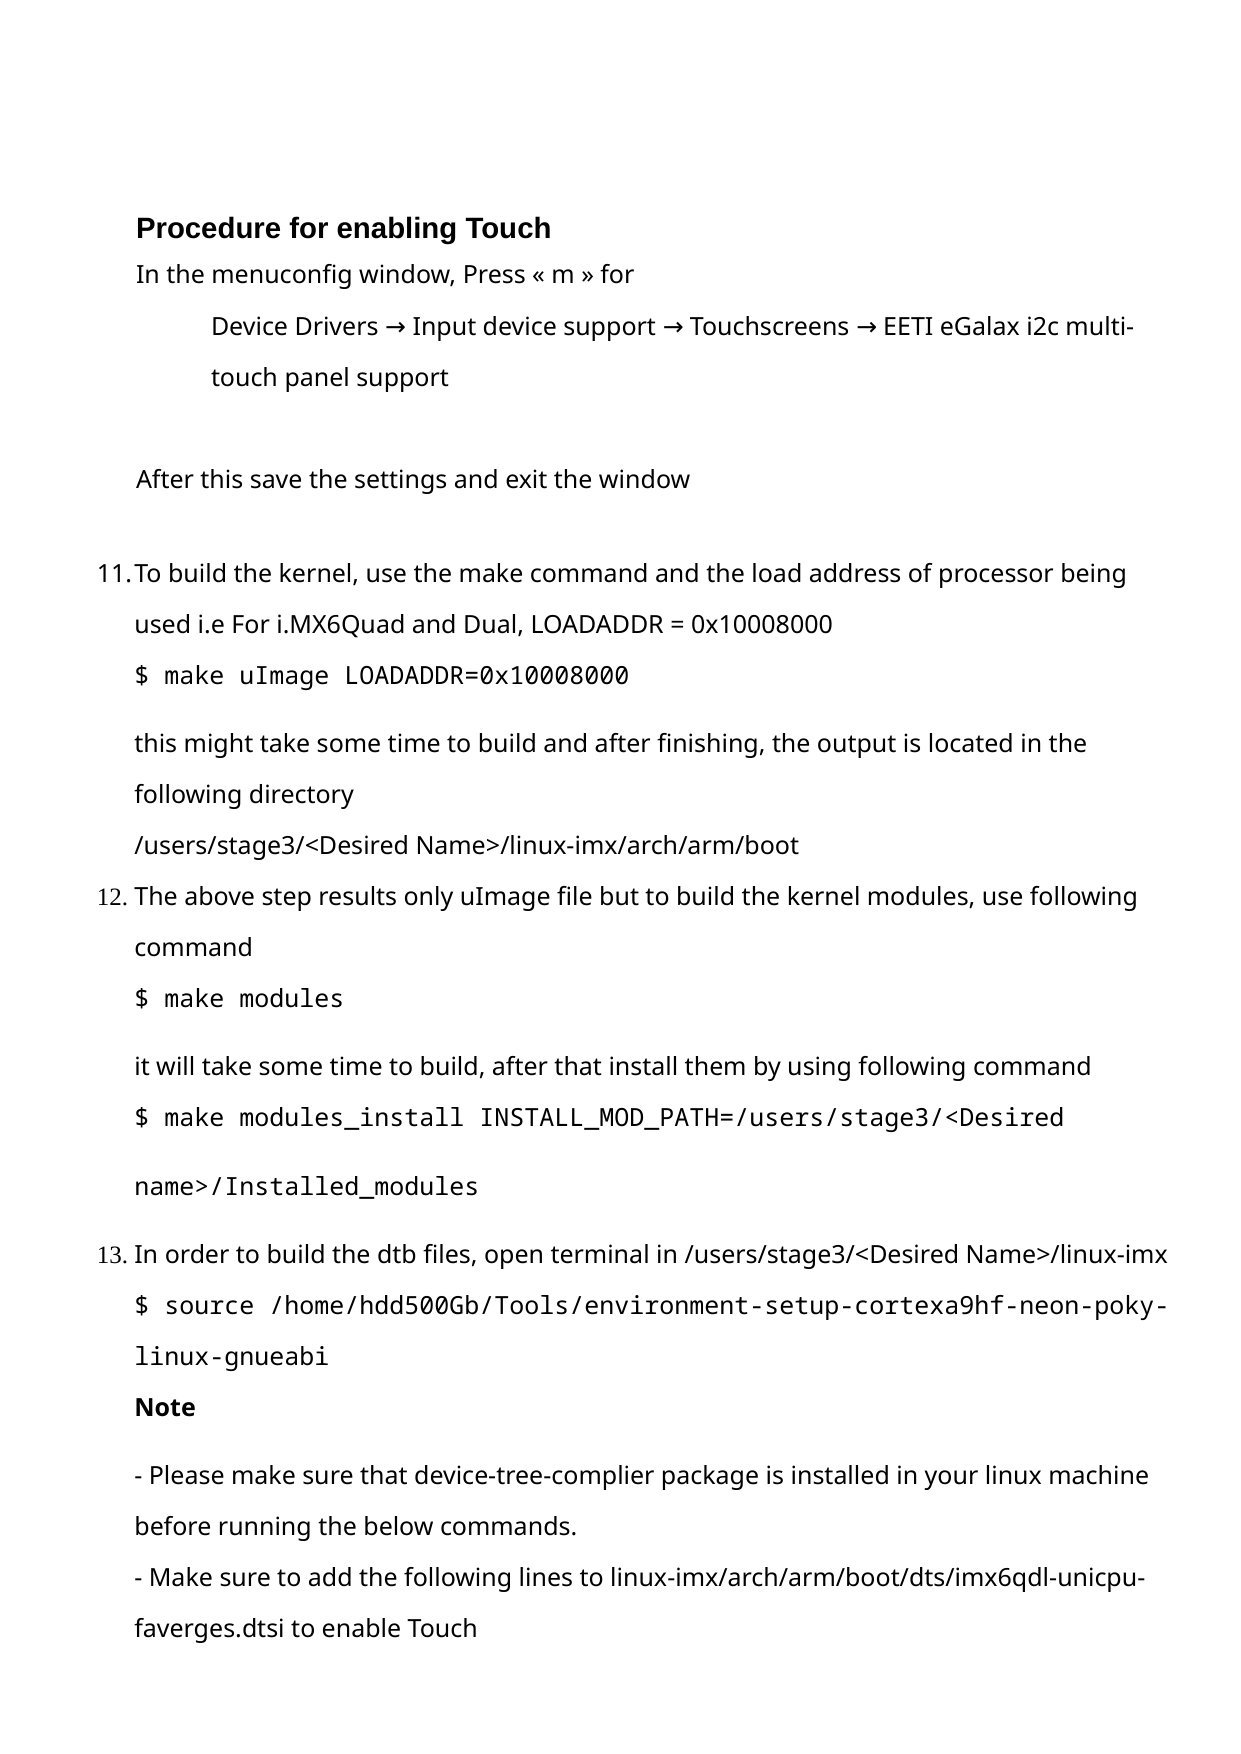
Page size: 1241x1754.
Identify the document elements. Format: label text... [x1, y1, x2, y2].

list $ make uImage LOADADDR=0x10008000 [97, 658, 1181, 692]
list - Make sure to add the following lines to linux-imx/arch/arm/boot/dts/imx6qdl-unicpu-faverges.dtsi to enable Touch [97, 1560, 1181, 1645]
list The above step results only uImage file but to build the kernel modules, use following command [97, 879, 1181, 964]
list In order to build the dtb files, open terminal in /users/stage3/<Desired Name>/linux-imx [97, 1236, 1181, 1270]
list $ make modules [97, 981, 1181, 1015]
list it will take some time to build, after that install them by using following command [97, 1049, 1181, 1083]
list After this save the settings and exit the window [6, 461, 1181, 495]
list $ source /home/hdd500Gb/Tools/environment-setup-cortexa9hf-neon-poky-linux-gnueabi [97, 1287, 1181, 1372]
subtitle Procedure for enabling Touch [136, 211, 1181, 245]
list - Please make sure that device-tree-complier package is installed in your linux machine before running the below commands. [97, 1458, 1181, 1543]
list To build the kernel, use the make command and the load address of processor being used i.e For i.MX6Quad and Dual, LOADADDR = 0x10008000 [97, 556, 1181, 641]
list In the menuconfig window, Press « m » for [136, 257, 1181, 291]
list this might take some time to build and after finishing, the output is located in the following directory [97, 726, 1181, 811]
list $ make modules_install INSTALL_MOD_PATH=/users/stage3/<Desired name>/Installed_modules [97, 1100, 1181, 1202]
list /users/stage3/<Desired Name>/linux-imx/arch/arm/boot [97, 828, 1181, 862]
list Note [97, 1389, 1181, 1423]
list Device Drivers → Input device support → Touchscreens → EETI eGalax i2c multi-touch panel support [173, 308, 1181, 393]
